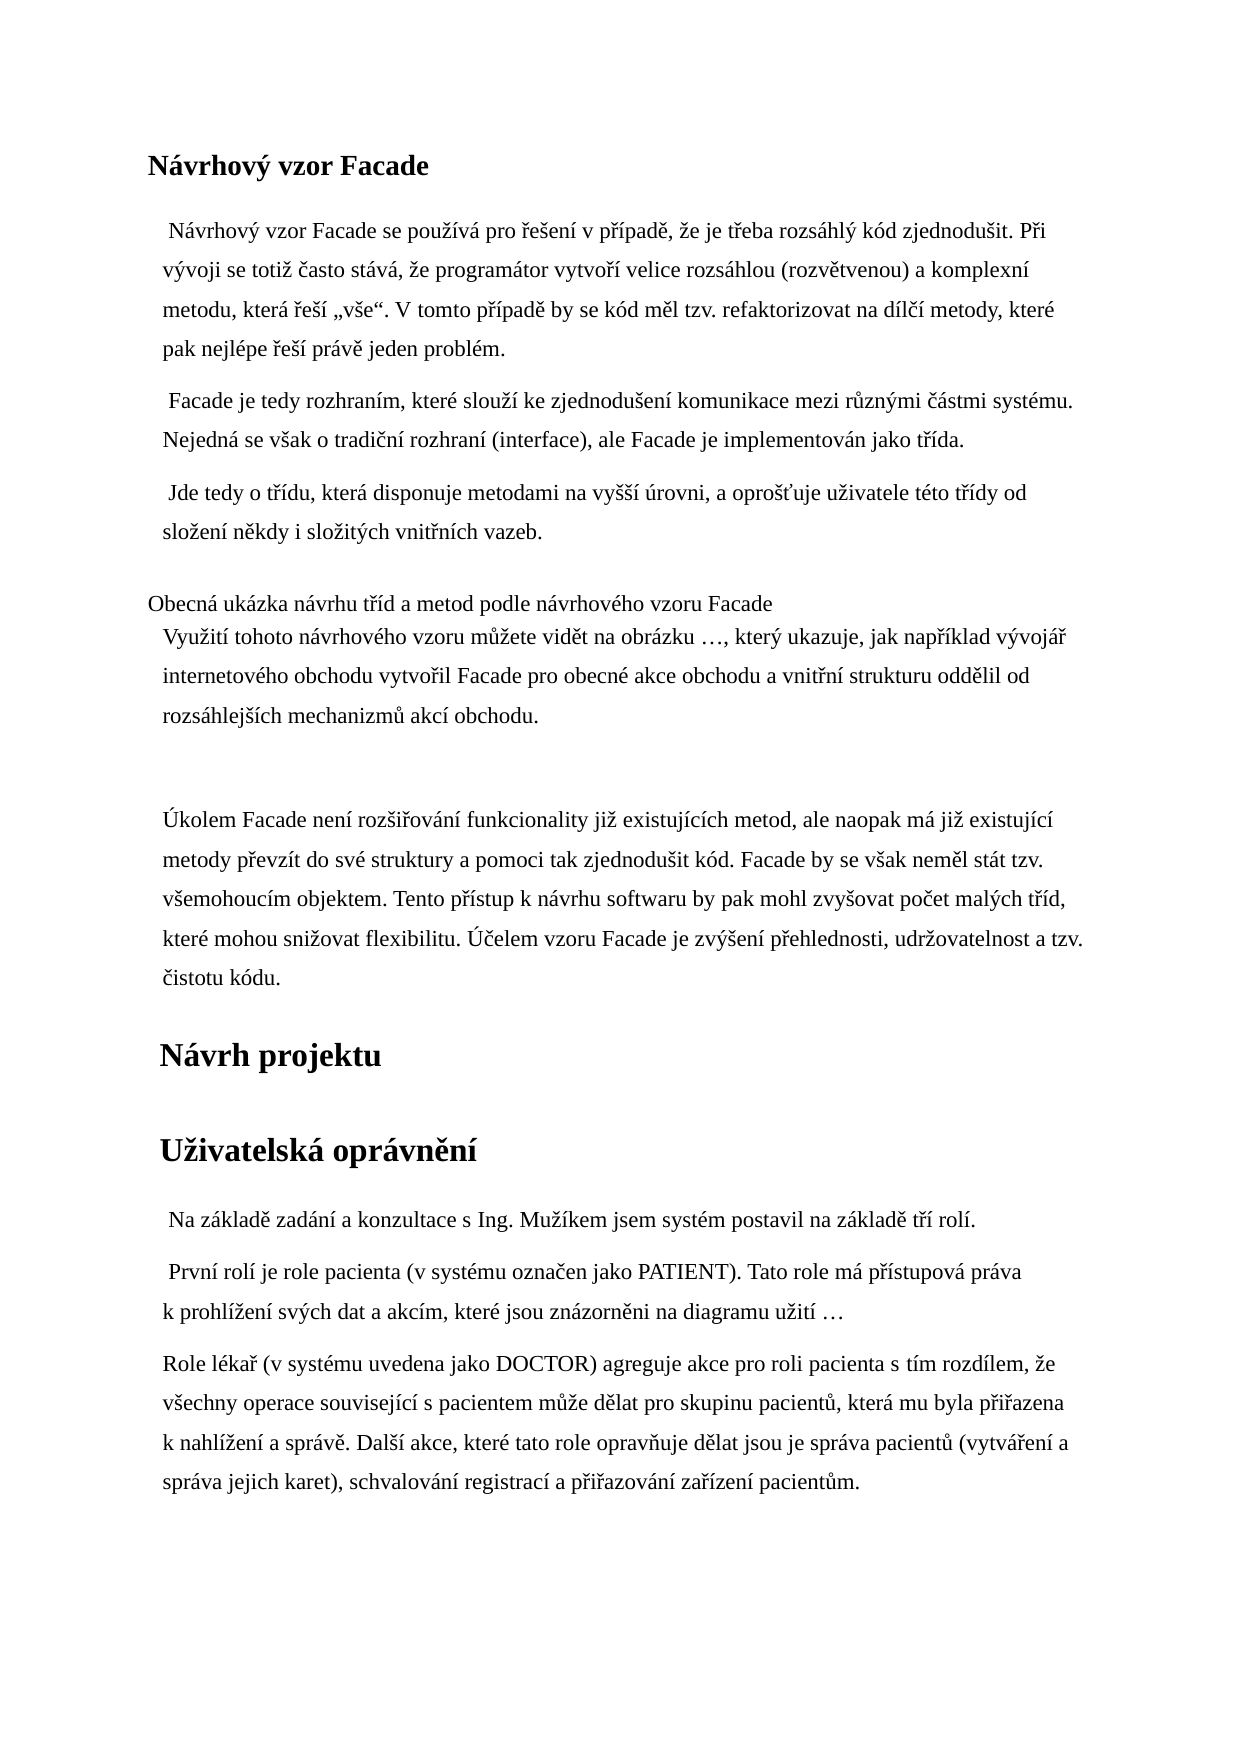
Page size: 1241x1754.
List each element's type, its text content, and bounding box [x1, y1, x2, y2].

text Role lékař (v systému uvedena jako DOCTOR) agreguje akce pro roli pacienta s tím rozdílem, že všechny operace související s pacientem může dělat pro skupinu pacientů, která mu byla přiřazena k nahlížení a správě. Další akce, které tato role opravňuje dělat jsou je správa pacientů (vytváření a správa jejich karet), schvalování registrací a přiřazování zařízení pacientům. [162, 1350, 1093, 1494]
subtitle Uživatelská oprávnění [148, 1130, 1093, 1168]
text Úkolem Facade není rozšiřování funkcionality již existujících metod, ale naopak má již existující metody převzít do své struktury a pomoci tak zjednodušit kód. Facade by se však neměl stát tzv. všemohoucím objektem. Tento přístup k návrhu softwaru by pak mohl zvyšovat počet malých tříd, které mohou snižovat flexibilitu. Účelem vzoru Facade je zvýšení přehlednosti, udržovatelnost a tzv. čistotu kódu. [162, 806, 1093, 991]
text Facade je tedy rozhraním, které slouží ke zjednodušení komunikace mezi různými částmi systému. Nejedná se však o tradiční rozhraní (interface), ale Facade je implementován jako třída. [162, 387, 1093, 453]
table_cell [151, 774, 1104, 800]
text Na základě zadání a konzultace s Ing. Mužíkem jsem systém postavil na základě tří rolí. [162, 1206, 1093, 1233]
table_cell Obecná ukázka návrhu tříd a metod podle návrhového vzoru Facade [136, 590, 1096, 616]
text První rolí je role pacienta (v systému označen jako PATIENT). Tato role má přístupová práva k prohlížení svých dat a akcím, které jsou znázorněni na diagramu užití … [162, 1258, 1093, 1324]
table_header [151, 748, 1104, 774]
subtitle Návrh projektu [148, 1035, 1093, 1073]
text Návrhový vzor Facade se používá pro řešení v případě, že je třeba rozsáhlý kód zjednodušit. Při vývoji se totiž často stává, že programátor vytvoří velice rozsáhlou (rozvětvenou) a komplexní metodu, která řeší „vše“. V tomto případě by se kód měl tzv. refaktorizovat na dílčí metody, které pak nejlépe řeší právě jeden problém. [162, 217, 1093, 361]
subtitle Návrhový vzor Facade [148, 148, 1093, 181]
text Jde tedy o třídu, která disponuje metodami na vyšší úrovni, a oprošťuje uživatele této třídy od složení někdy i složitých vnitřních vazeb. [162, 478, 1093, 544]
text Využití tohoto návrhového vzoru můžete vidět na obrázku …, který ukazuje, jak například vývojář internetového obchodu vytvořil Facade pro obecné akce obchodu a vnitřní strukturu oddělil od rozsáhlejších mechanizmů akcí obchodu. [162, 623, 1093, 728]
table_header [136, 564, 1096, 590]
